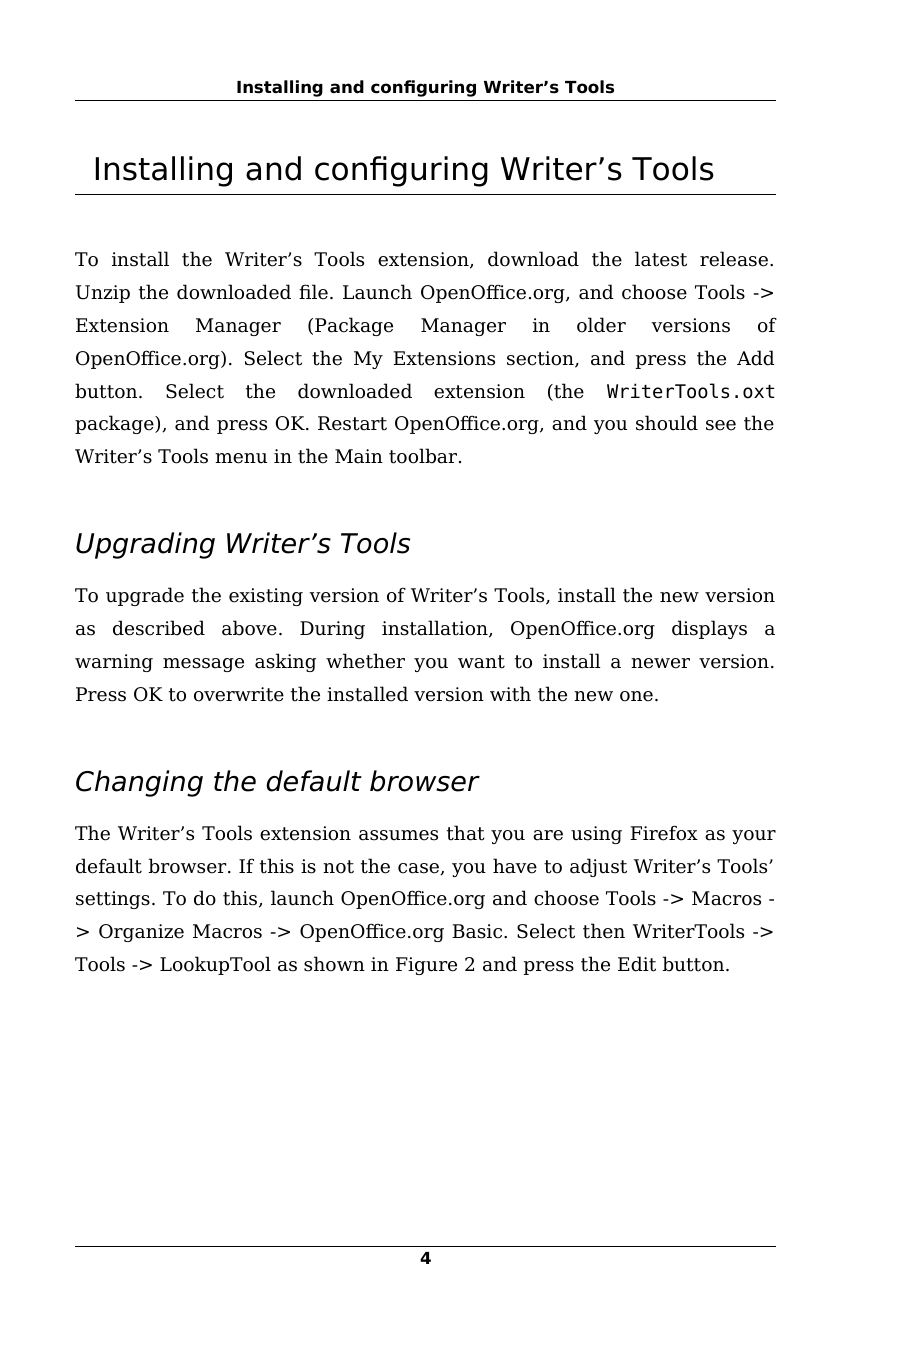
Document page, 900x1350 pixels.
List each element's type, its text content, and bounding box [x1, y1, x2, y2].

subtitle Changing the default browser [75, 766, 776, 798]
text To install the Writer’s Tools extension, download the latest release. Unzip the downloaded file. Launch OpenOffice.org, and choose Tools -> Extension Manager (Package Manager in older versions of OpenOffice.org). Select the My Extensions section, and press the Add button. Select the downloaded extension (the WriterTools.oxt package), and press OK. Restart OpenOffice.org, and you should see the Writer’s Tools menu in the Main toolbar. [75, 249, 776, 468]
subtitle Upgrading Writer’s Tools [75, 529, 776, 560]
text The Writer’s Tools extension assumes that you are using Firefox as your default browser. If this is not the case, you have to adjust Writer’s Tools’ settings. To do this, launch OpenOffice.org and choose Tools -> Macros -> Organize Macros -> OpenOffice.org Basic. Select then WriterTools -> Tools -> LookupTool as shown in Figure 2 and press the Edit button. [75, 823, 776, 976]
subtitle Installing and configuring Writer’s Tools [75, 134, 776, 194]
text To upgrade the existing version of Writer’s Tools, install the new version as described above. During installation, OpenOffice.org displays a warning message asking whether you want to install a newer version. Press OK to overwrite the installed version with the new one. [75, 585, 776, 706]
